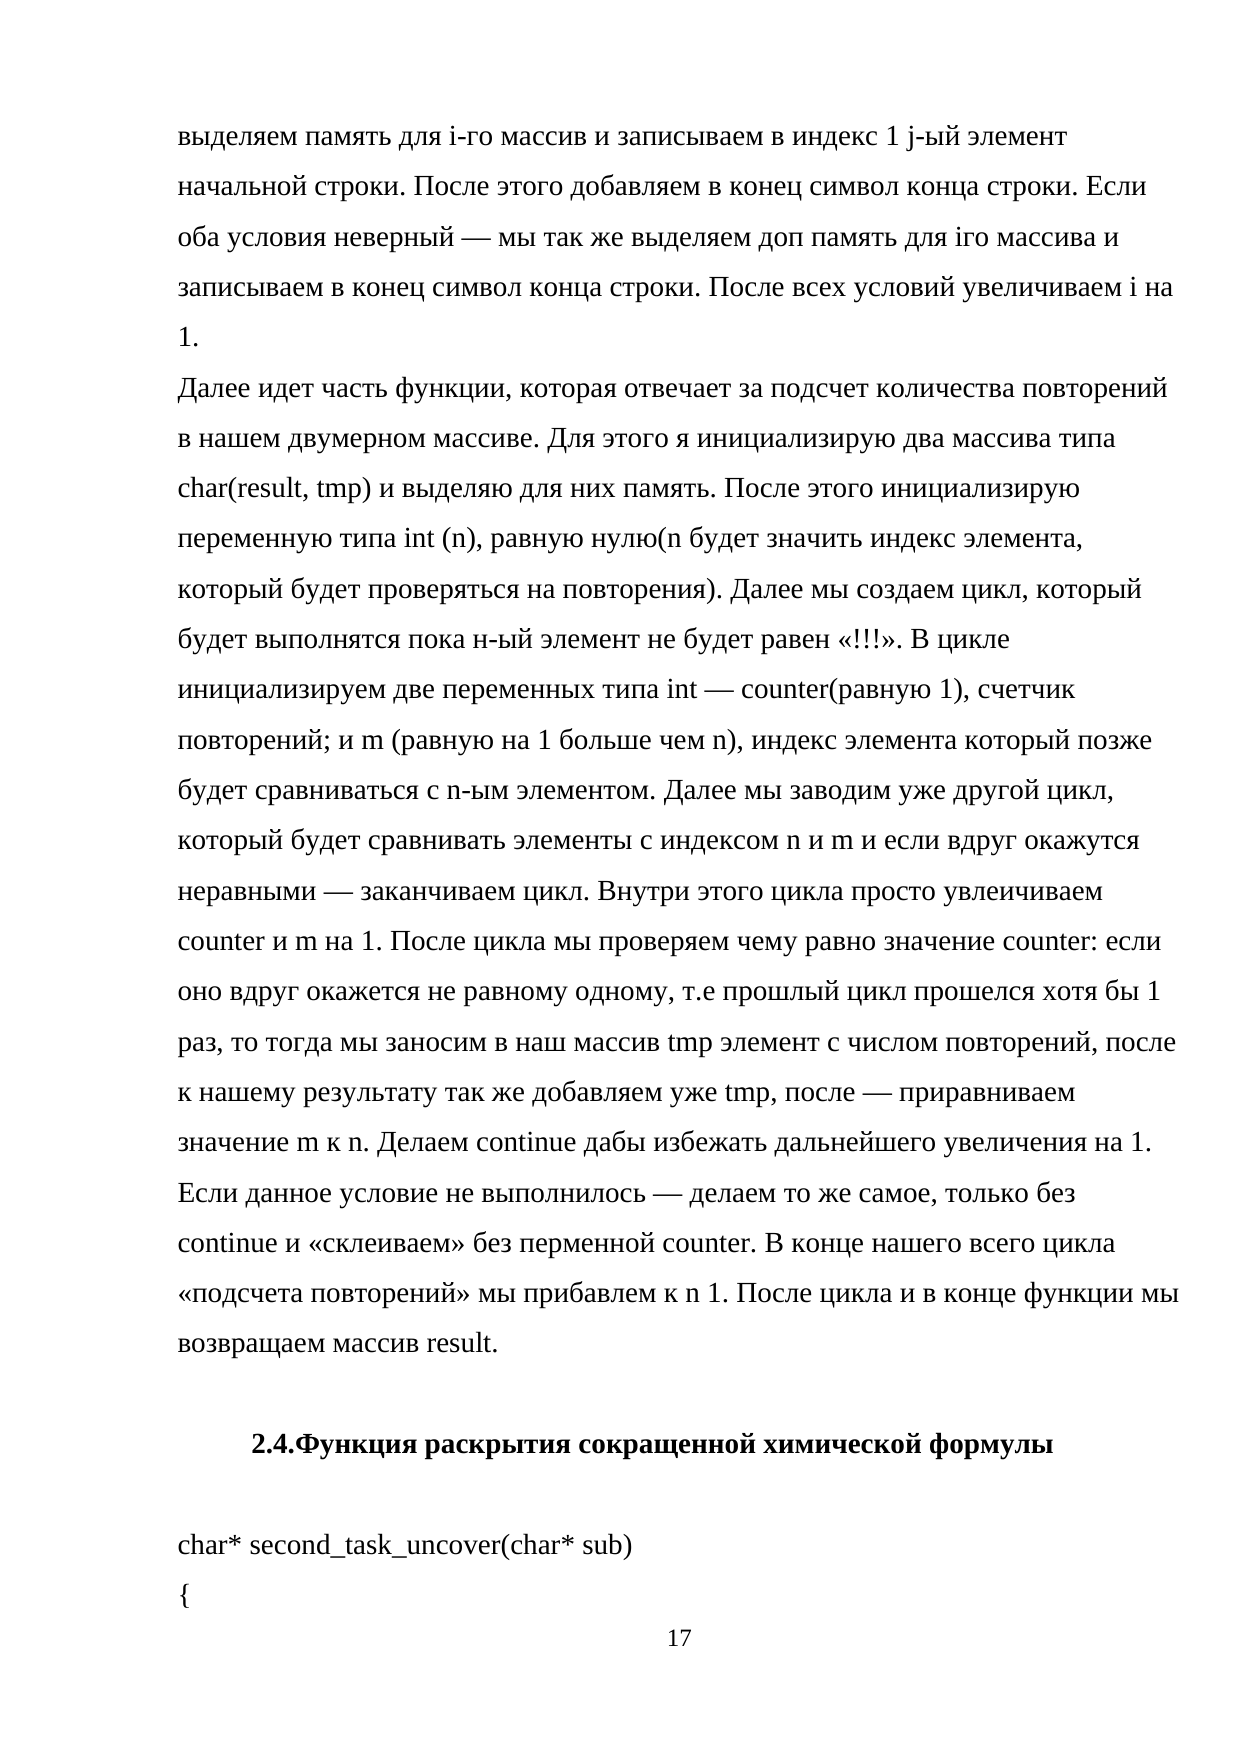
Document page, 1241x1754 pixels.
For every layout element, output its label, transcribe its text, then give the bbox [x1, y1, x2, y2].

text выделяем память для i-го массив и записываем в индекс 1 j-ый элемент начальной строки. После этого добавляем в конец символ конца строки. Если оба условия неверный — мы так же выделяем доп память для iго массива и записываем в конец символ конца строки. После всех условий увеличиваем i на 1. [177, 118, 1181, 353]
text Далее идет часть функции, которая отвечает за подсчет количества повторений в нашем двумерном массиве. Для этого я инициализирую два массива типа char(result, tmp) и выделяю для них память. После этого инициализирую переменную типа int (n), равную нулю(n будет значить индекс элемента, который будет проверяться на повторения). Далее мы создаем цикл, который будет выполнятся пока н-ый элемент не будет равен «!!!». В цикле инициализируем две переменных типа int — counter(равную 1), счетчик повторений; и m (равную на 1 больше чем n), индекс элемента который позже будет сравниваться с n-ым элементом. Далее мы заводим уже другой цикл, который будет сравнивать элементы с индексом n и m и если вдруг окажутся неравными — заканчиваем цикл. Внутри этого цикла просто увлеичиваем counter и m на 1. После цикла мы проверяем чему равно значение counter: если оно вдруг окажется не равному одному, т.е прошлый цикл прошелся хотя бы 1 раз, то тогда мы заносим в наш массив tmp элемент с числом повторений, после к нашему результату так же добавляем уже tmp, после — приравниваем значение m к n. Делаем continue дабы избежать дальнейшего увеличения на 1. Если данное условие не выполнилось — делаем то же самое, только без continue и «склеиваем» без перменной counter. В конце нашего всего цикла «подсчета повторений» мы прибавлем к n 1. После цикла и в конце функции мы возвращаем массив result. [177, 370, 1181, 1359]
text 2.4.Функция раскрытия сокращенной химической формулы [177, 1426, 1181, 1460]
text { [177, 1577, 1181, 1611]
text char* second_task_uncover(char* sub) [177, 1527, 1181, 1560]
